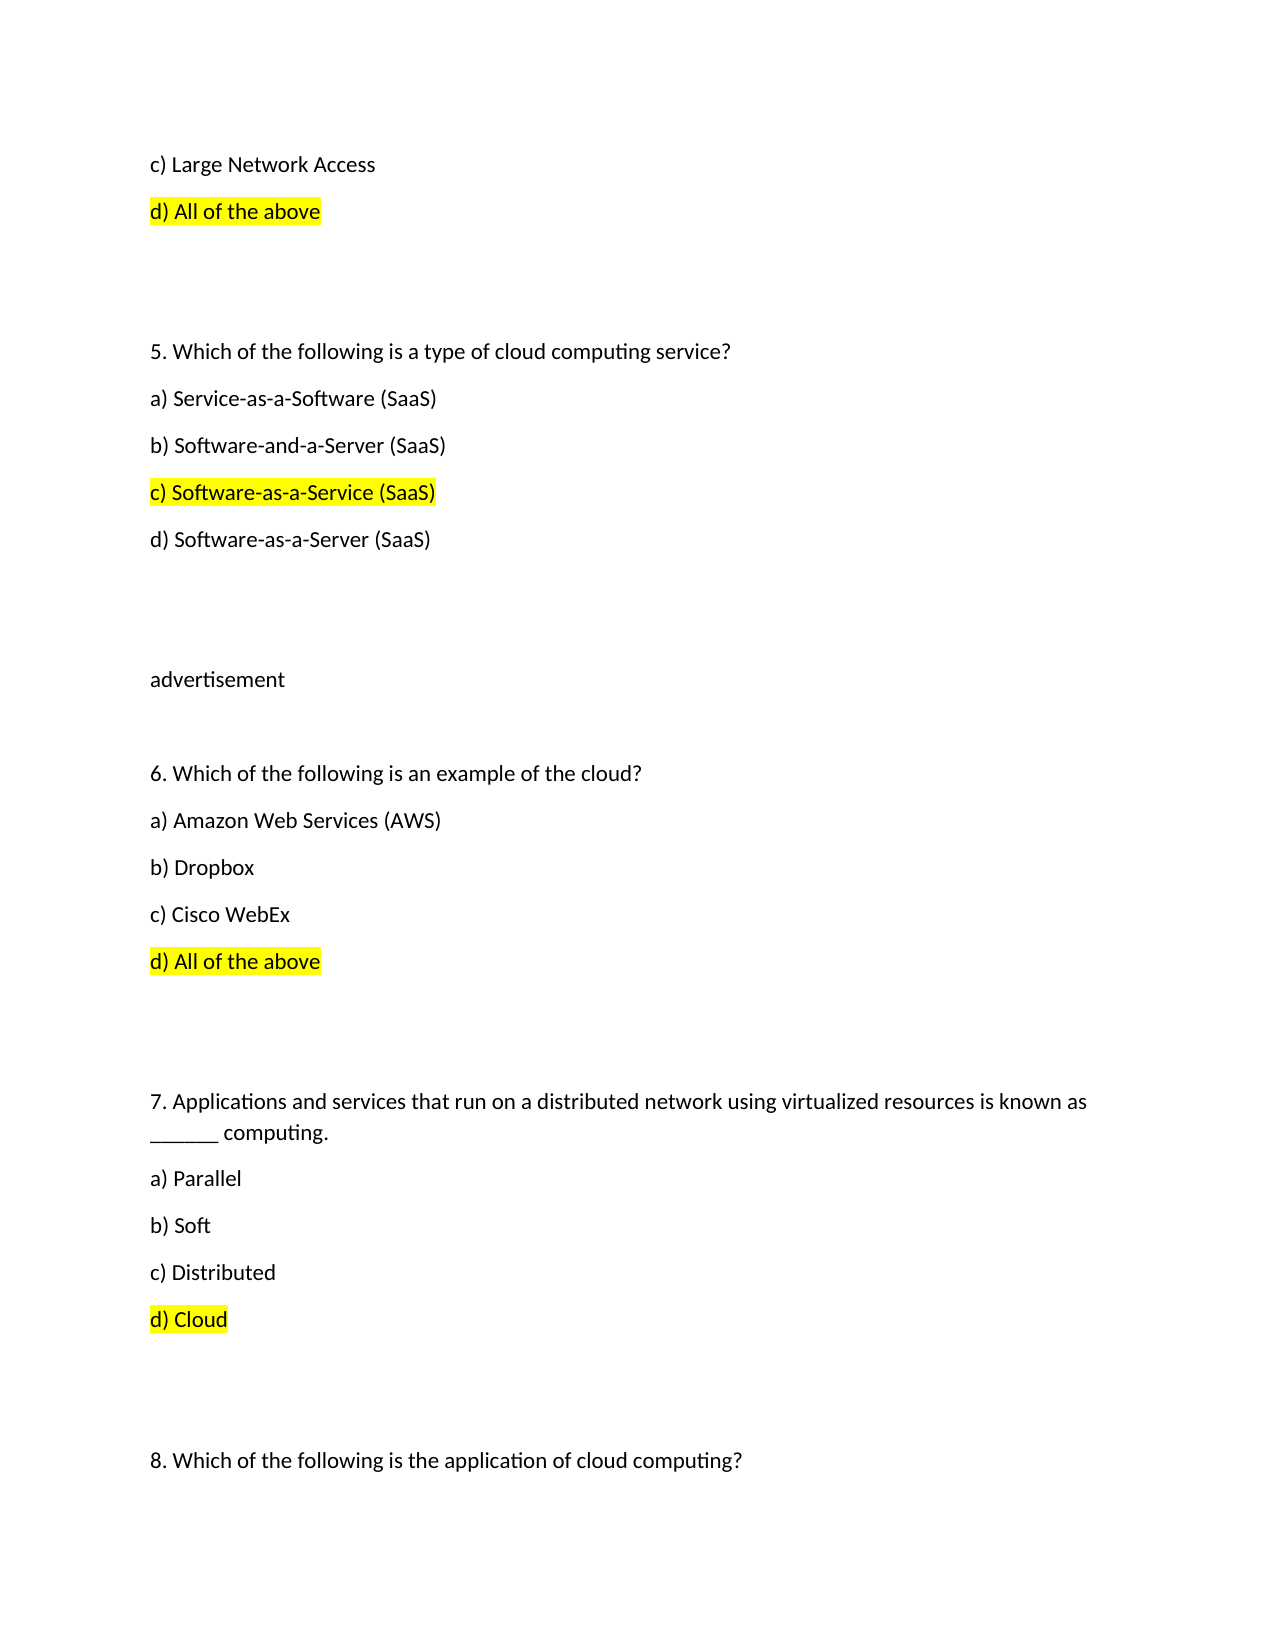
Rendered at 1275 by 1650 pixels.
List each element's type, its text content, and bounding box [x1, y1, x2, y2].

text c) Distributed [150, 1258, 1125, 1286]
text b) Software-and-a-Server (SaaS) [150, 431, 1125, 459]
text d) Software-as-a-Server (SaaS) [150, 525, 1125, 553]
text 5. Which of the following is a type of cloud computing service? [150, 337, 1125, 366]
text 8. Which of the following is the application of cloud computing? [150, 1446, 1125, 1474]
text c) Large Network Access [150, 150, 1125, 178]
text d) All of the above [150, 197, 1125, 225]
text a) Amazon Web Services (AWS) [150, 806, 1125, 834]
text a) Parallel [150, 1164, 1125, 1193]
text c) Cisco WebEx [150, 900, 1125, 928]
text d) All of the above [150, 947, 1125, 975]
text 7. Applications and services that run on a distributed network using virtualized resources is known as ______ computing. [150, 1087, 1125, 1146]
text 6. Which of the following is an example of the cloud? [150, 759, 1125, 787]
text advertisement [150, 666, 1125, 694]
text a) Service-as-a-Software (SaaS) [150, 384, 1125, 412]
text c) Software-as-a-Service (SaaS) [150, 478, 1125, 506]
text d) Cloud [150, 1305, 1125, 1333]
text b) Soft [150, 1211, 1125, 1239]
text b) Dropbox [150, 853, 1125, 881]
